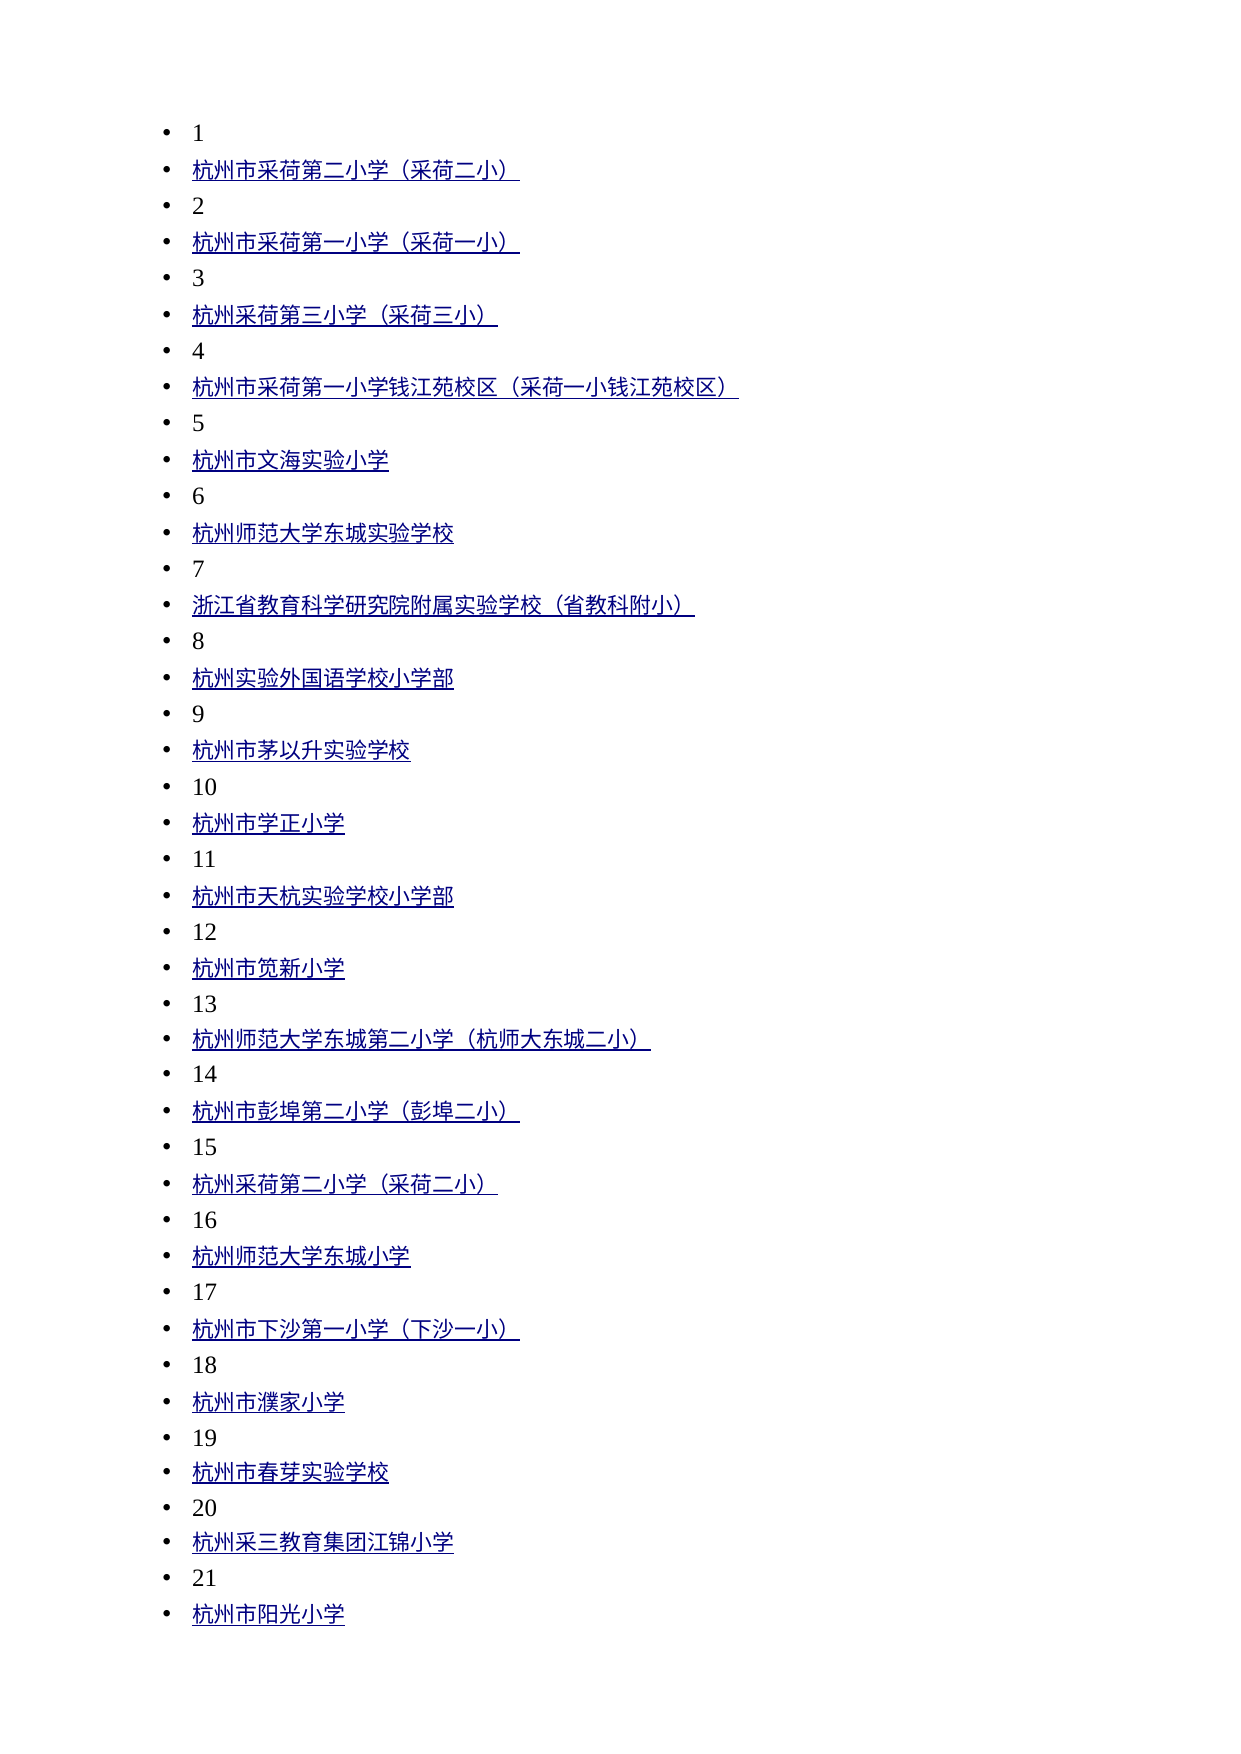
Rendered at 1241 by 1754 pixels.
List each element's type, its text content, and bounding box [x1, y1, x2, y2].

list 1 [162, 118, 1122, 147]
list 11 [162, 844, 1122, 873]
list 杭州采荷第二小学（采荷二小） [162, 1167, 1122, 1198]
list 杭州师范大学东城小学 [162, 1239, 1122, 1271]
list 3 [162, 263, 1122, 292]
list 19 [162, 1423, 1122, 1451]
list 杭州市天杭实验学校小学部 [162, 879, 1122, 910]
list 8 [162, 626, 1122, 655]
list 杭州实验外国语学校小学部 [162, 661, 1122, 693]
list 4 [162, 336, 1122, 365]
list 9 [162, 699, 1122, 728]
list 6 [162, 481, 1122, 510]
list 杭州市下沙第一小学（下沙一小） [162, 1312, 1122, 1344]
list 杭州市濮家小学 [162, 1384, 1122, 1416]
list 浙江省教育科学研究院附属实验学校（省教科附小） [162, 588, 1122, 620]
list 14 [162, 1059, 1122, 1088]
list 17 [162, 1277, 1122, 1306]
list 杭州市采荷第二小学（采荷二小） [162, 153, 1122, 184]
list 杭州市春芽实验学校 [162, 1457, 1122, 1487]
list 12 [162, 917, 1122, 946]
list 2 [162, 191, 1122, 219]
list 杭州市彭埠第二小学（彭埠二小） [162, 1094, 1122, 1126]
list 杭州市阳光小学 [162, 1597, 1122, 1629]
list 杭州采三教育集团江锦小学 [162, 1527, 1122, 1557]
list 杭州市茅以升实验学校 [162, 733, 1122, 765]
list 杭州市学正小学 [162, 806, 1122, 838]
list 5 [162, 408, 1122, 437]
list 杭州市笕新小学 [162, 951, 1122, 983]
list 21 [162, 1563, 1122, 1592]
list 20 [162, 1493, 1122, 1522]
list 杭州市文海实验小学 [162, 443, 1122, 475]
list 杭州师范大学东城第二小学（杭师大东城二小） [162, 1024, 1122, 1054]
list 杭州市采荷第一小学钱江苑校区（采荷一小钱江苑校区） [162, 370, 1122, 402]
list 7 [162, 554, 1122, 582]
list 杭州采荷第三小学（采荷三小） [162, 298, 1122, 329]
list 15 [162, 1132, 1122, 1161]
list 18 [162, 1350, 1122, 1379]
list 16 [162, 1205, 1122, 1233]
list 13 [162, 989, 1122, 1018]
list 10 [162, 772, 1122, 800]
list 杭州师范大学东城实验学校 [162, 516, 1122, 547]
list 杭州市采荷第一小学（采荷一小） [162, 225, 1122, 257]
